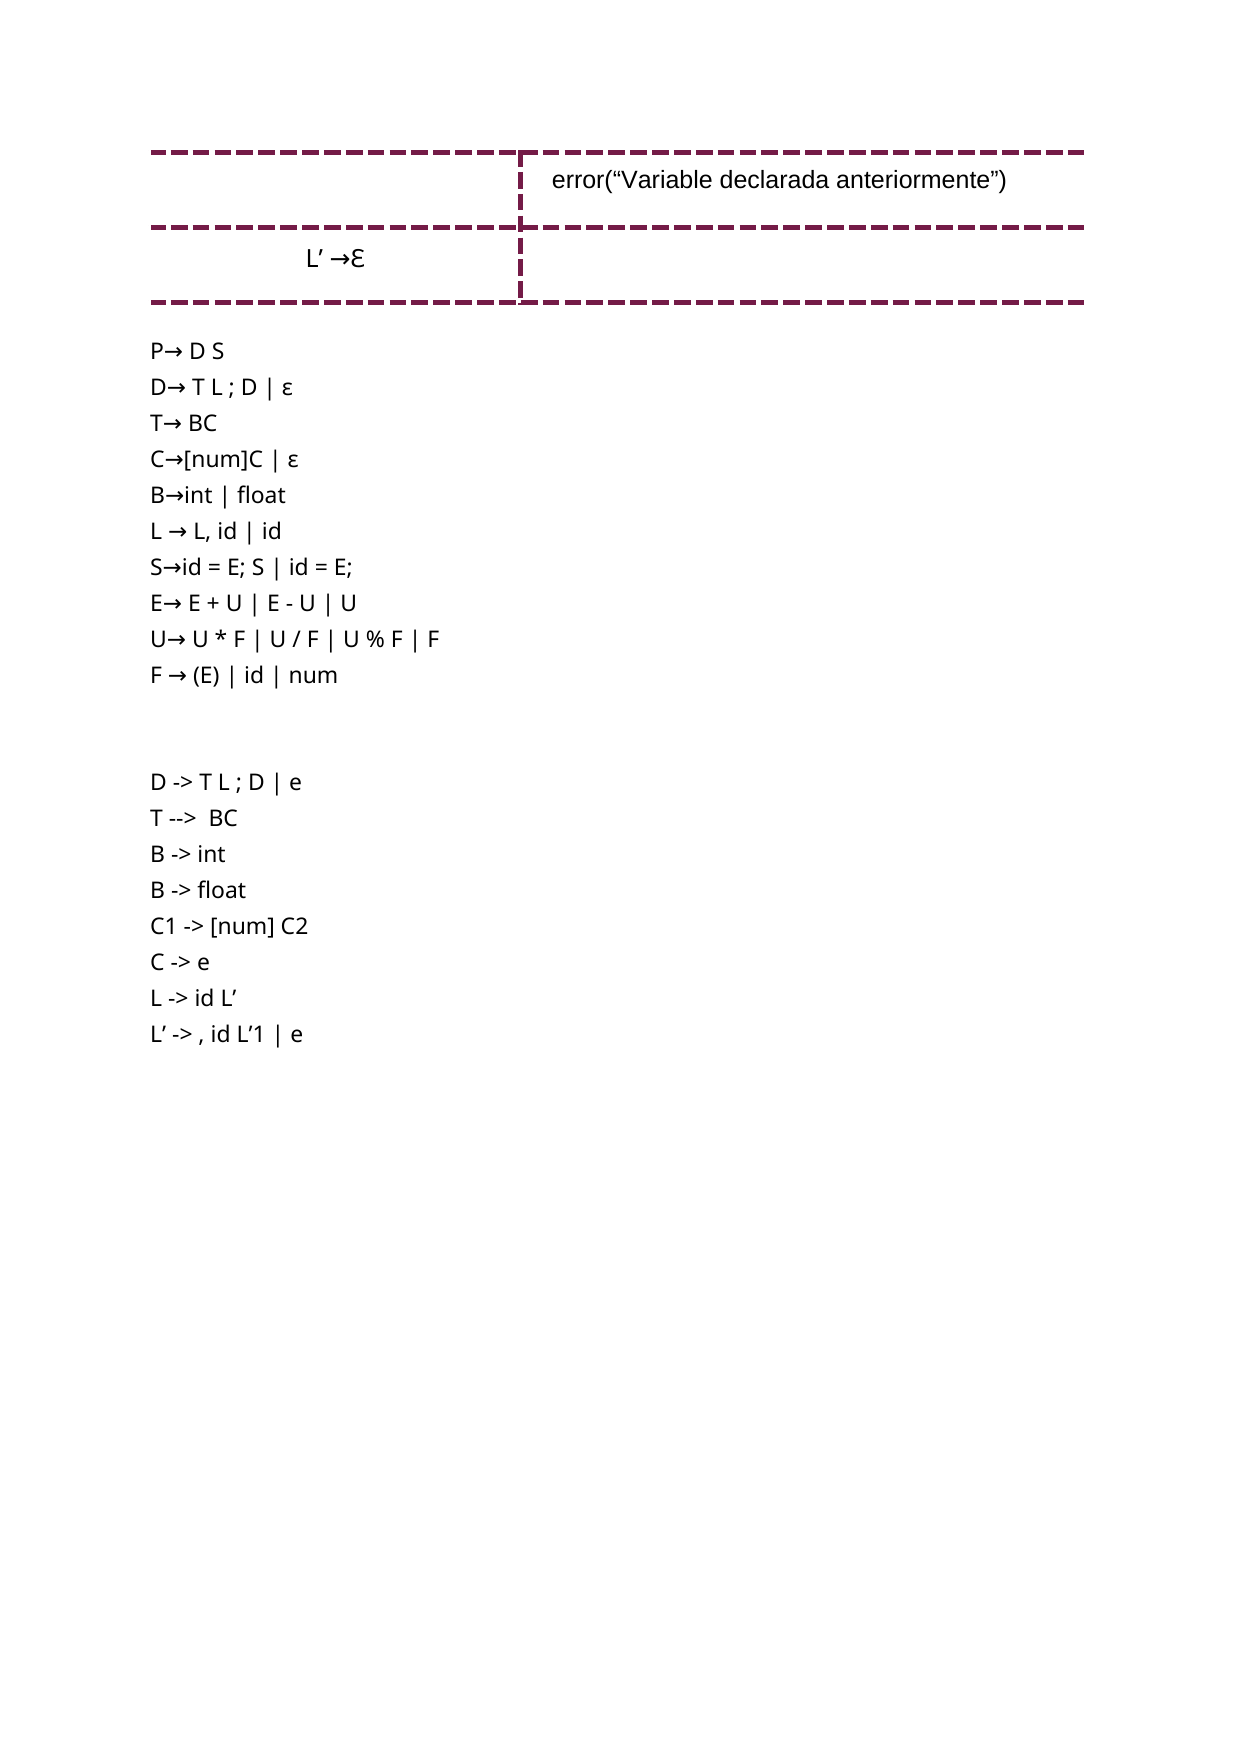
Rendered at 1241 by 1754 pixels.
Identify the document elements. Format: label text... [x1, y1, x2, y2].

text T→ BC [150, 407, 1090, 438]
text C→[num]C | ε [150, 443, 1090, 474]
text B -> int [150, 838, 1090, 869]
text C1 -> [num] C2 [150, 910, 1090, 941]
text S→id = E; S | id = E; [150, 551, 1090, 582]
table_cell L’ →Ɛ [151, 225, 520, 300]
text B -> float [150, 874, 1090, 905]
text E→ E + U | E - U | U [150, 587, 1090, 618]
table_cell error(“Variable declarada anteriormente”) [520, 150, 1086, 225]
text L → L, id | id [150, 515, 1090, 546]
text L’ -> , id L’1 | e [150, 1018, 1090, 1049]
text D→ T L ; D | ε [150, 371, 1090, 402]
text B→int | float [150, 479, 1090, 510]
text P→ D S [150, 335, 1090, 366]
text T --> BC [150, 802, 1090, 833]
text L -> id L’ [150, 982, 1090, 1013]
text U→ U * F | U / F | U % F | F [150, 623, 1090, 654]
text C -> e [150, 946, 1090, 977]
text F → (E) | id | num [150, 658, 1090, 690]
table_cell [151, 150, 520, 225]
table_cell [520, 225, 1086, 300]
text D -> T L ; D | e [150, 766, 1090, 798]
